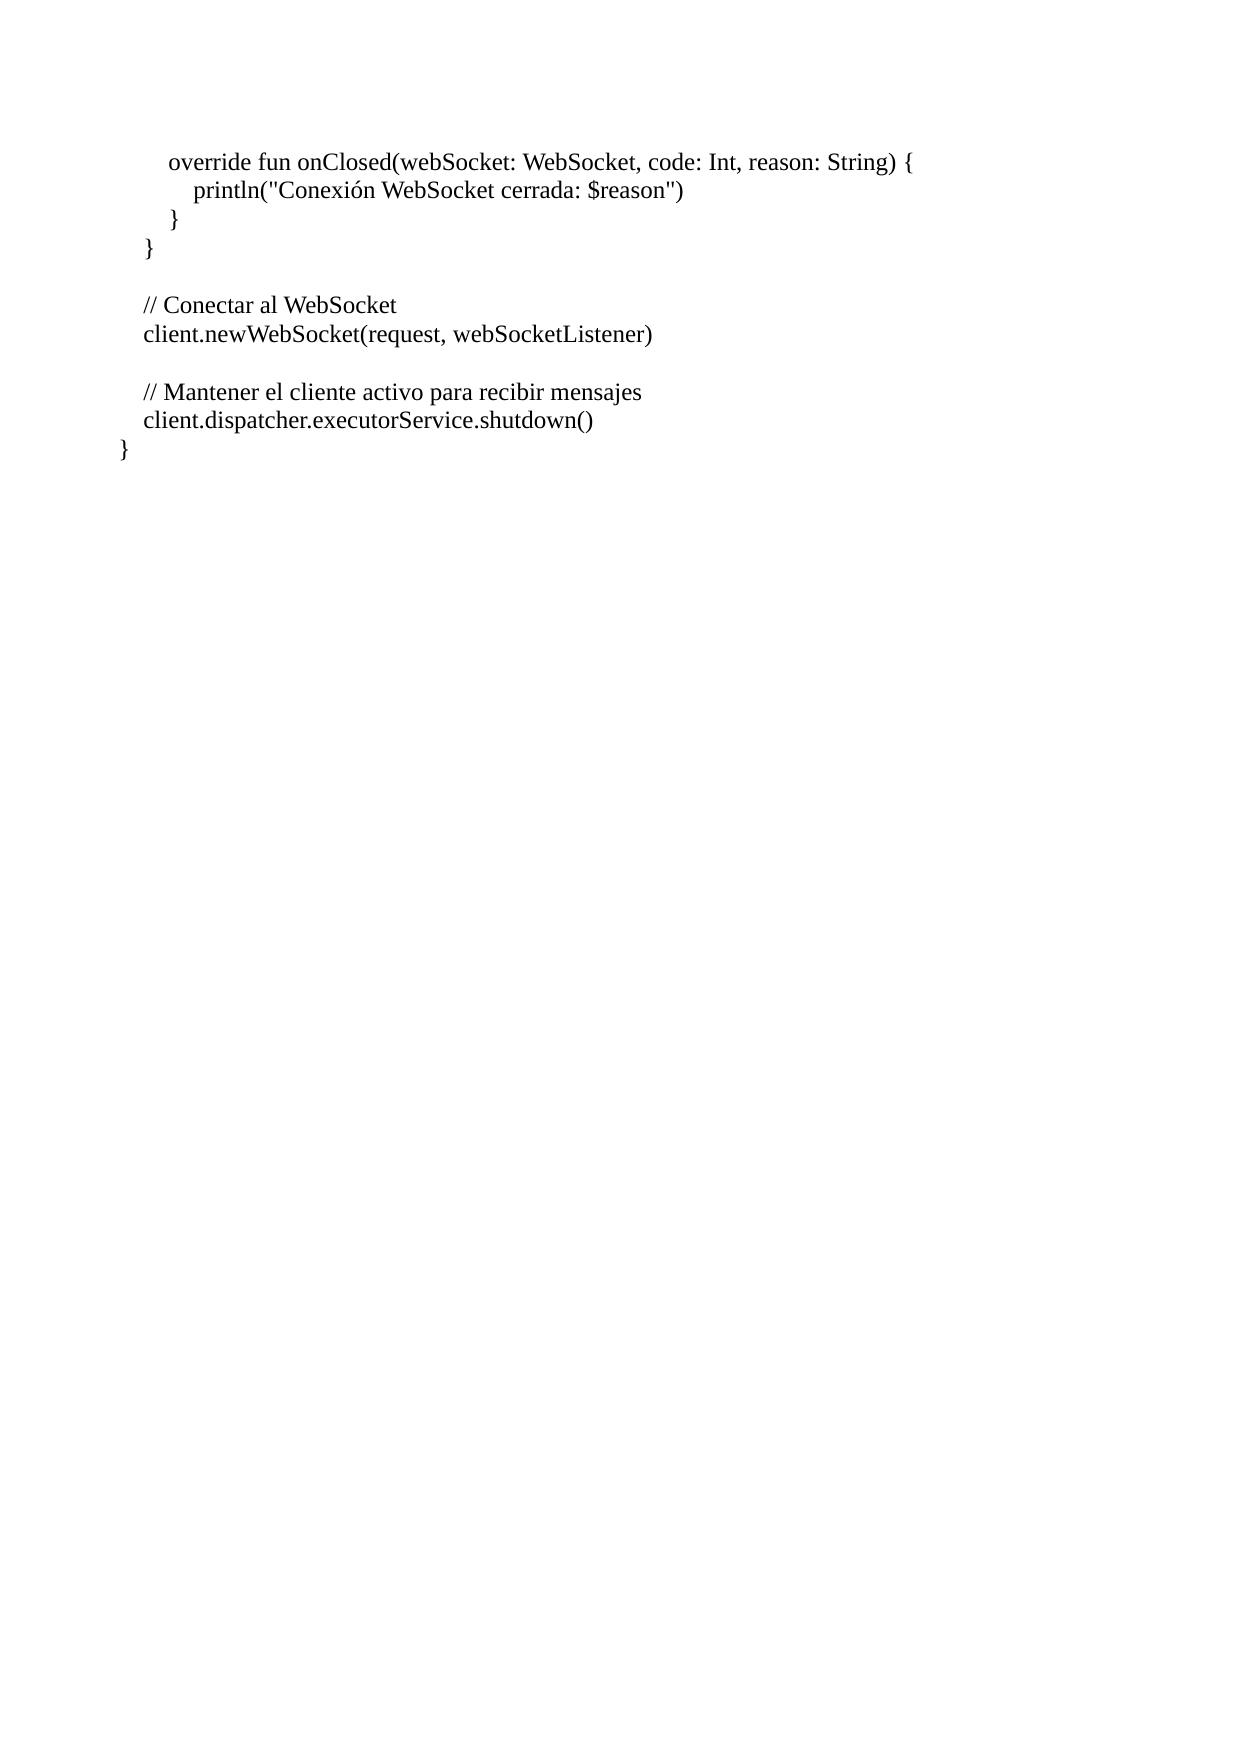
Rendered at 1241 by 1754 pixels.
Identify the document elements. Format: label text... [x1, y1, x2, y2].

text client.dispatcher.executorService.shutdown() [118, 406, 1122, 434]
text } [118, 233, 1122, 262]
text // Conectar al WebSocket [118, 291, 1122, 319]
text client.newWebSocket(request, webSocketListener) [118, 319, 1122, 348]
text // Mantener el cliente activo para recibir mensajes [118, 377, 1122, 406]
text } [118, 204, 1122, 233]
text override fun onClosed(webSocket: WebSocket, code: Int, reason: String) { [118, 147, 1122, 176]
text println("Conexión WebSocket cerrada: $reason") [118, 176, 1122, 204]
text } [118, 434, 1122, 463]
